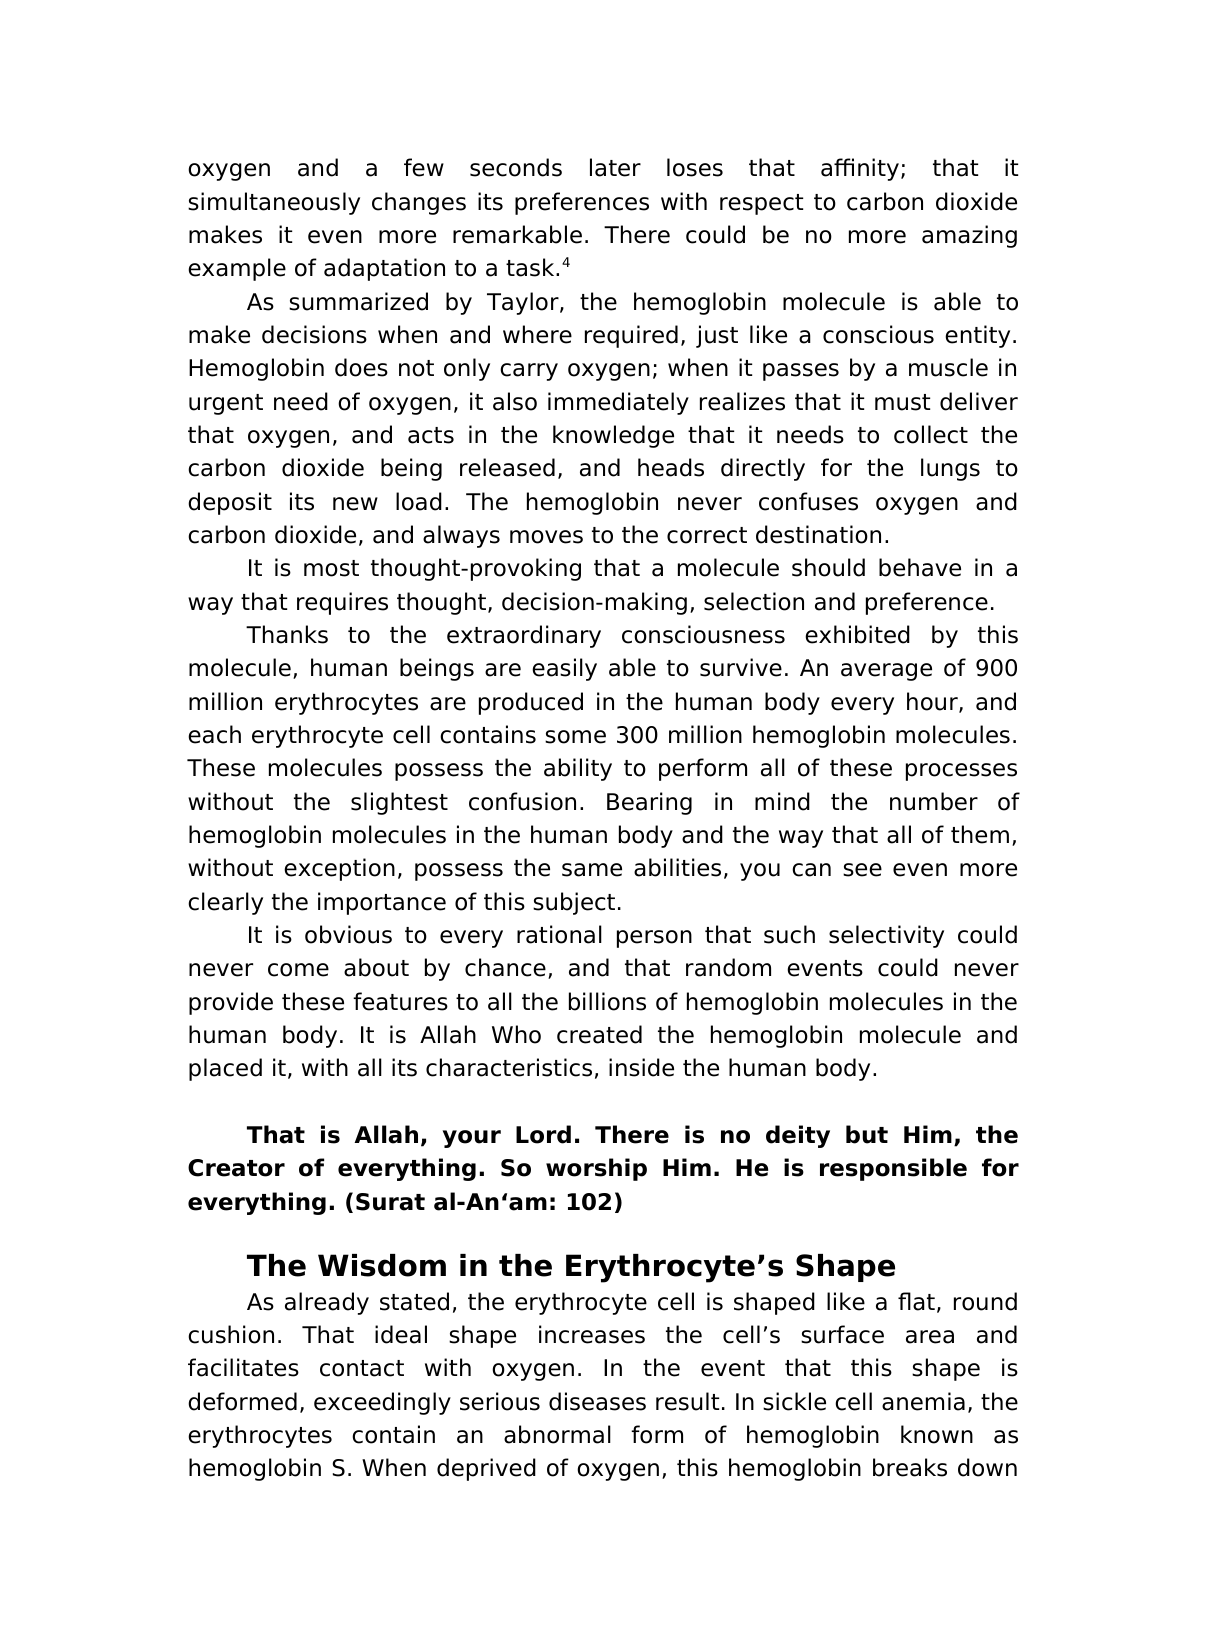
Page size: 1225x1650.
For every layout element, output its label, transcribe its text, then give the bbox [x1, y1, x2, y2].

text That is Allah, your Lord. There is no deity but Him, the Creator of everything. So worship Him. He is responsible for everything. (Surat al-An‘am: 102) [187, 1117, 1020, 1217]
text oxygen and a few seconds later loses that affinity; that it simultaneously changes its preferences with respect to carbon dioxide makes it even more remarkable. There could be no more amazing example of adaptation to a task.4 [187, 150, 1020, 283]
text As already stated, the erythrocyte cell is shaped like a flat, round cushion. That ideal shape increases the cell’s surface area and facilitates contact with oxygen. In the event that this shape is deformed, exceedingly serious diseases result. In sickle cell anemia, the erythrocytes contain an abnormal form of hemoglobin known as hemoglobin S. When deprived of oxygen, this hemoglobin breaks down [187, 1283, 1020, 1483]
text It is most thought-provoking that a molecule should behave in a way that requires thought, decision-making, selection and preference. [187, 550, 1020, 617]
text It is obvious to every rational person that such selectivity could never come about by chance, and that random events could never provide these features to all the billions of hemoglobin molecules in the human body. It is Allah Who created the hemoglobin molecule and placed it, with all its characteristics, inside the human body. [187, 917, 1020, 1083]
text As summarized by Taylor, the hemoglobin molecule is able to make decisions when and where required, just like a conscious entity. Hemoglobin does not only carry oxygen; when it passes by a muscle in urgent need of oxygen, it also immediately realizes that it must deliver that oxygen, and acts in the knowledge that it needs to collect the carbon dioxide being released, and heads directly for the lungs to deposit its new load. The hemoglobin never confuses oxygen and carbon dioxide, and always moves to the correct destination. [187, 283, 1020, 550]
text Thanks to the extraordinary consciousness exhibited by this molecule, human beings are easily able to survive. An average of 900 million erythrocytes are produced in the human body every hour, and each erythrocyte cell contains some 300 million hemoglobin molecules. These molecules possess the ability to perform all of these processes without the slightest confusion. Bearing in mind the number of hemoglobin molecules in the human body and the way that all of them, without exception, possess the same abilities, you can see even more clearly the importance of this subject. [187, 617, 1020, 917]
text The Wisdom in the Erythrocyte’s Shape [187, 1250, 1020, 1283]
